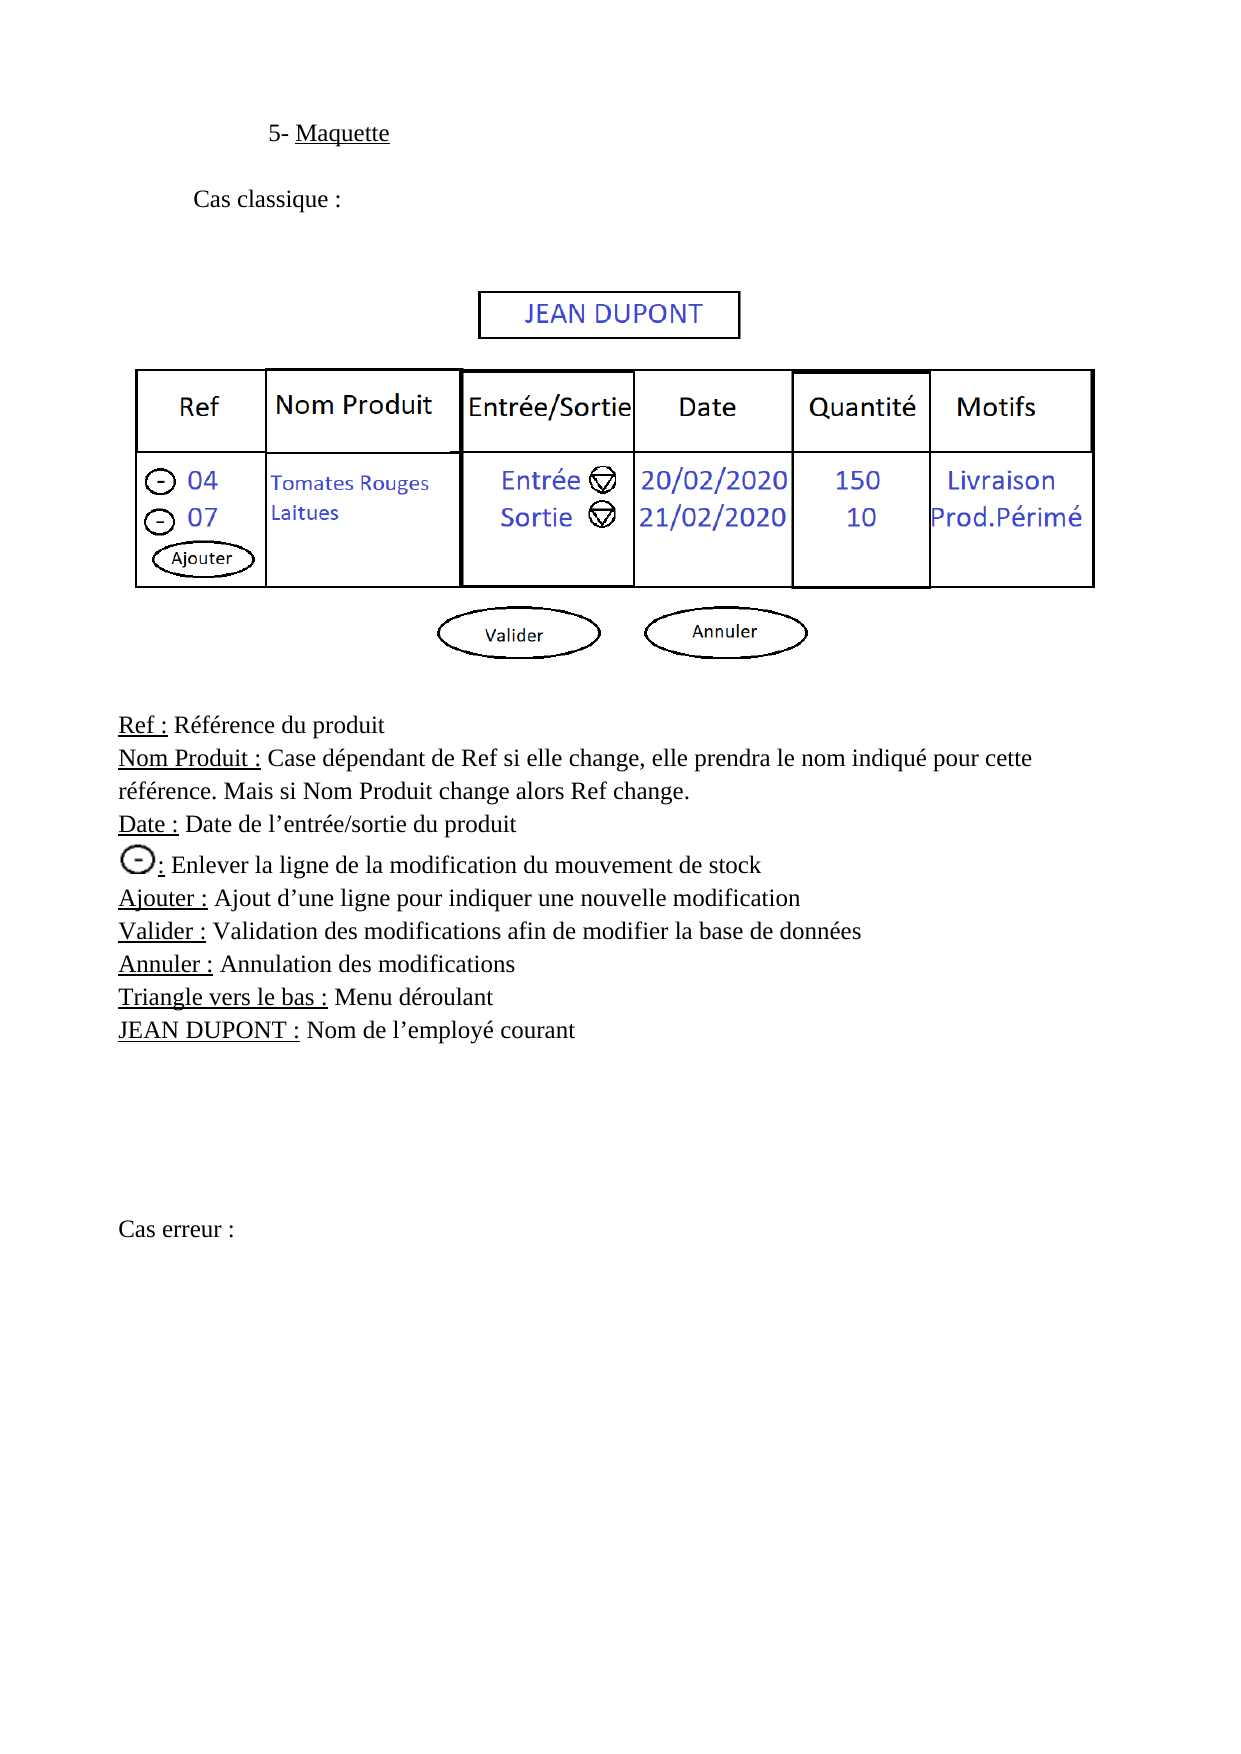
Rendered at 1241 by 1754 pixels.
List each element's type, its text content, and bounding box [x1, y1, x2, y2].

text Ajouter : Ajout d’une ligne pour indiquer une nouvelle modification [118, 883, 1122, 912]
picture [118, 842, 158, 874]
text : Enlever la ligne de la modification du mouvement de stock [118, 842, 1122, 879]
text Cas erreur : [118, 1214, 1122, 1242]
text Date : Date de l’entrée/sortie du produit [118, 809, 1122, 838]
picture [118, 250, 1123, 674]
text Nom Produit : Case dépendant de Ref si elle change, elle prendra le nom indiqué pour cette référence. Mais si Nom Produit change alors Ref change. [118, 743, 1122, 805]
text 5- Maquette [118, 118, 1122, 147]
text Triangle vers le bas : Menu déroulant [118, 982, 1122, 1011]
text Annuler : Annulation des modifications [118, 949, 1122, 978]
text Ref : Référence du produit [118, 710, 1122, 739]
text Valider : Validation des modifications afin de modifier la base de données [118, 916, 1122, 945]
text Cas classique : [118, 184, 1122, 213]
text JEAN DUPONT : Nom de l’employé courant [118, 1016, 1122, 1044]
